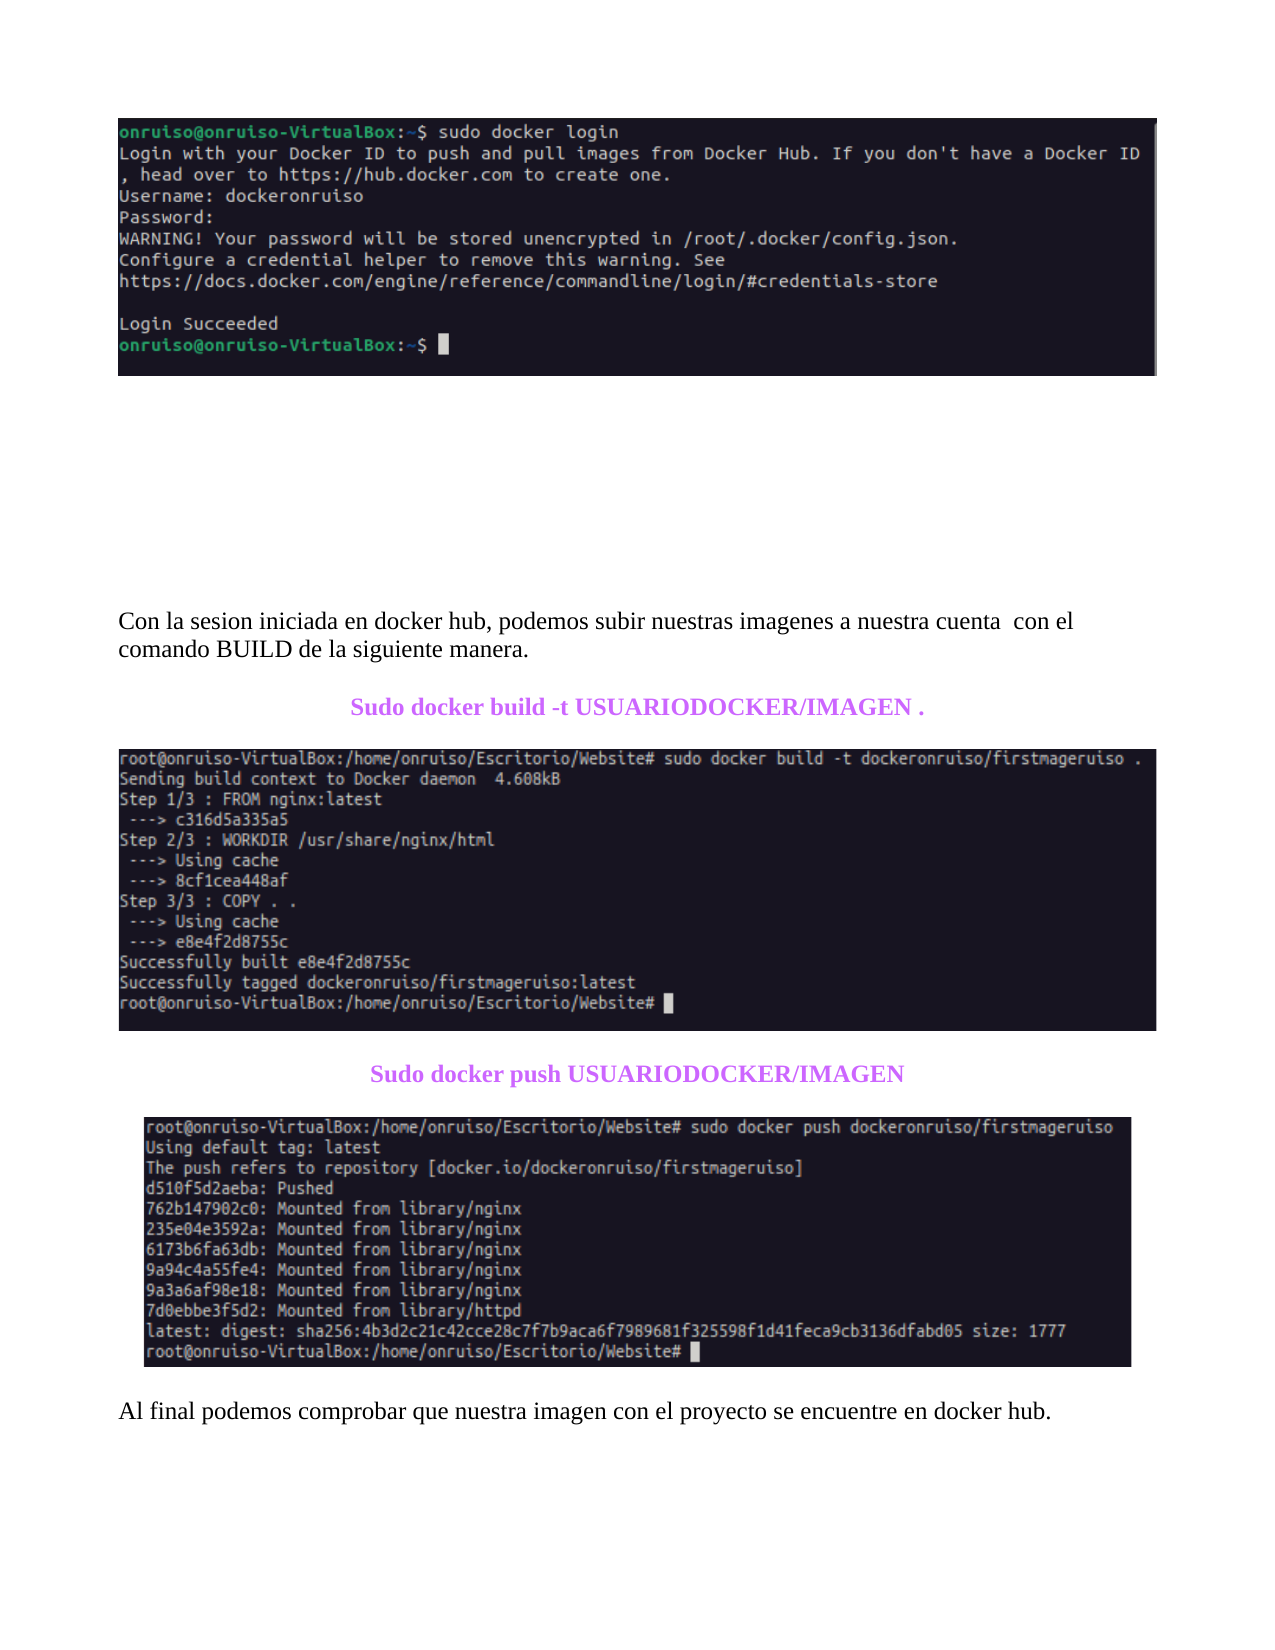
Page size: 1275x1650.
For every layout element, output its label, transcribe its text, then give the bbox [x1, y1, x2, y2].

text Sudo docker push USUARIODOCKER/IMAGEN [118, 1059, 1157, 1088]
text Sudo docker build -t USUARIODOCKER/IMAGEN . [118, 692, 1157, 721]
text Al final podemos comprobar que nuestra imagen con el proyecto se encuentre en docker hub. [118, 1396, 1157, 1424]
picture [118, 749, 1157, 1031]
picture [118, 118, 1157, 376]
text Con la sesion iniciada en docker hub, podemos subir nuestras imagenes a nuestra cuenta con el comando BUILD de la siguiente manera. [118, 606, 1157, 663]
picture [143, 1117, 1132, 1367]
